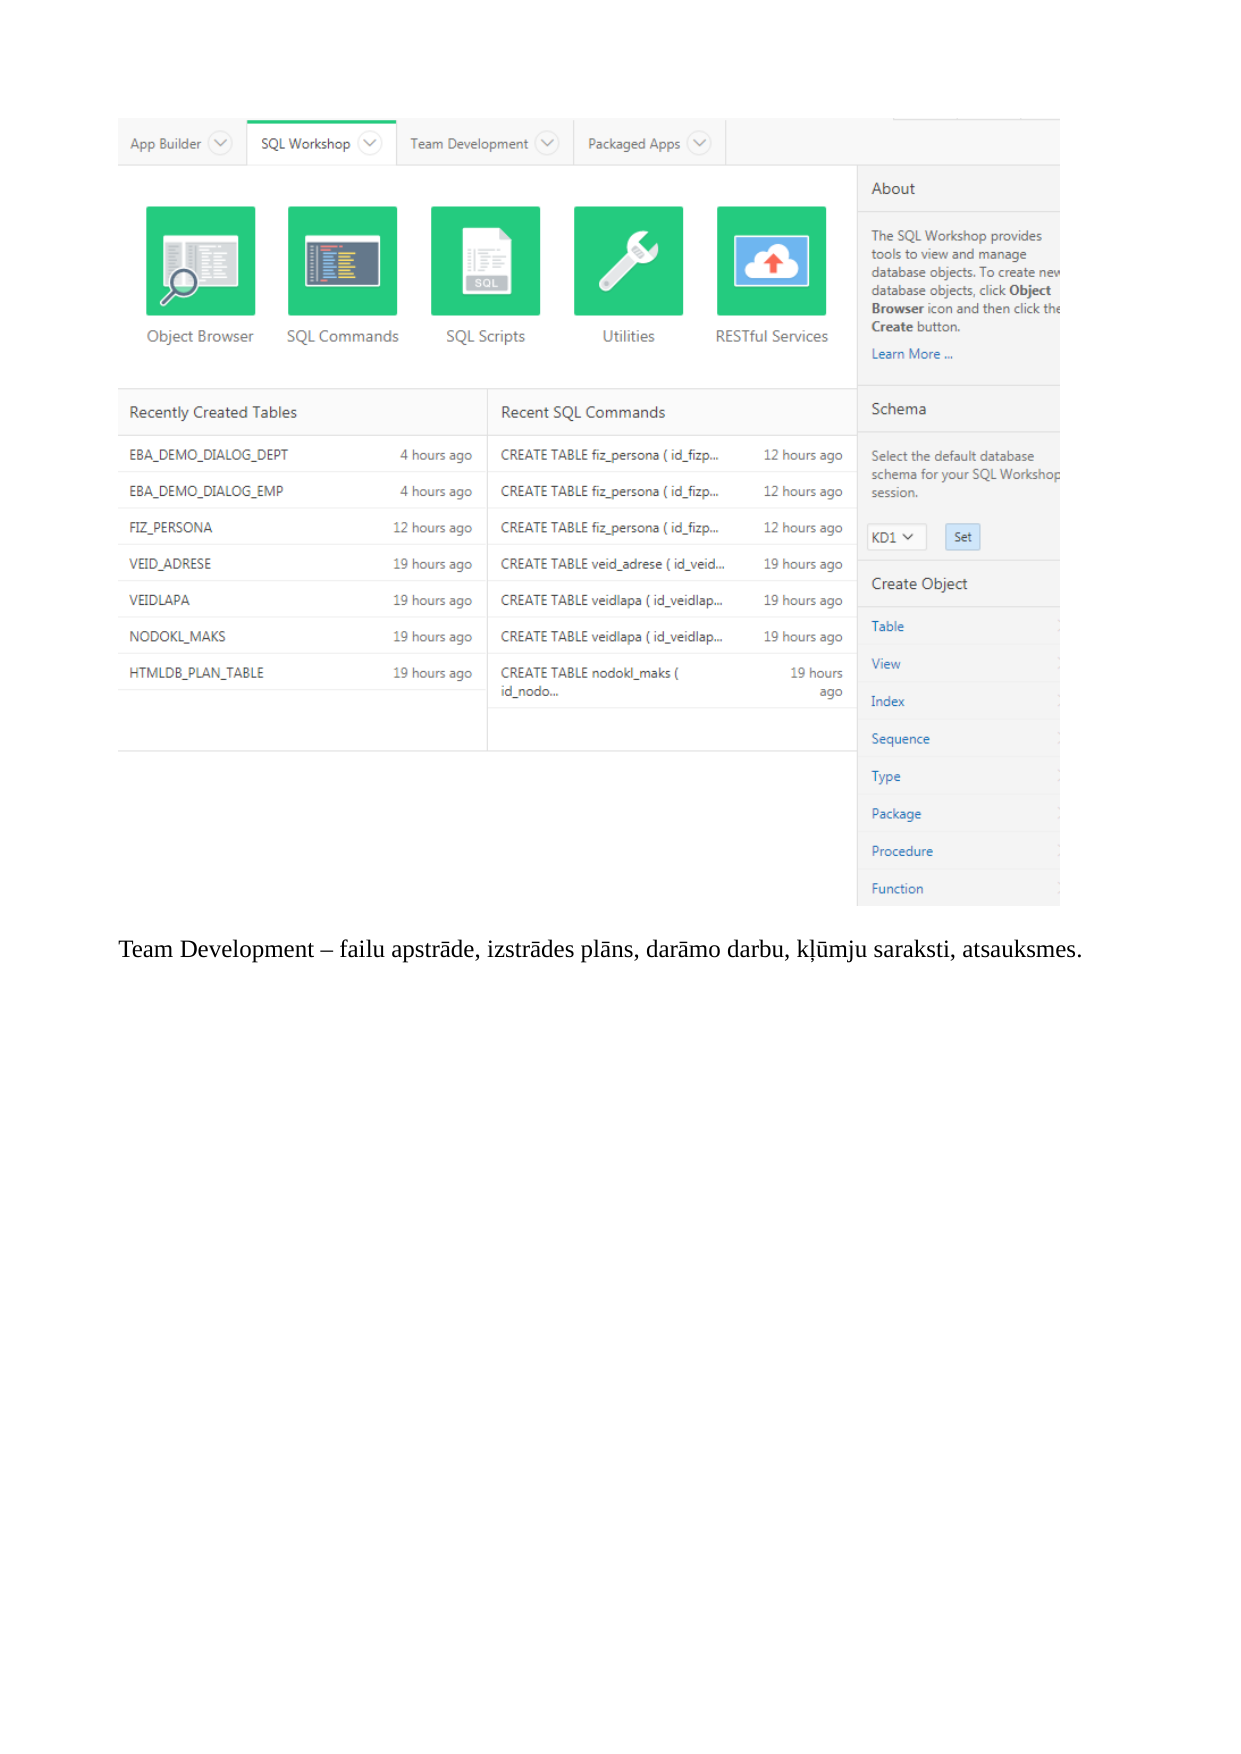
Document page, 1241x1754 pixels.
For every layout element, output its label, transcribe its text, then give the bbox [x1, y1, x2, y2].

picture [118, 118, 1060, 906]
text Team Development – failu apstrāde, izstrādes plāns, darāmo darbu, kļūmju saraksti, atsauksmes. [118, 934, 1122, 963]
